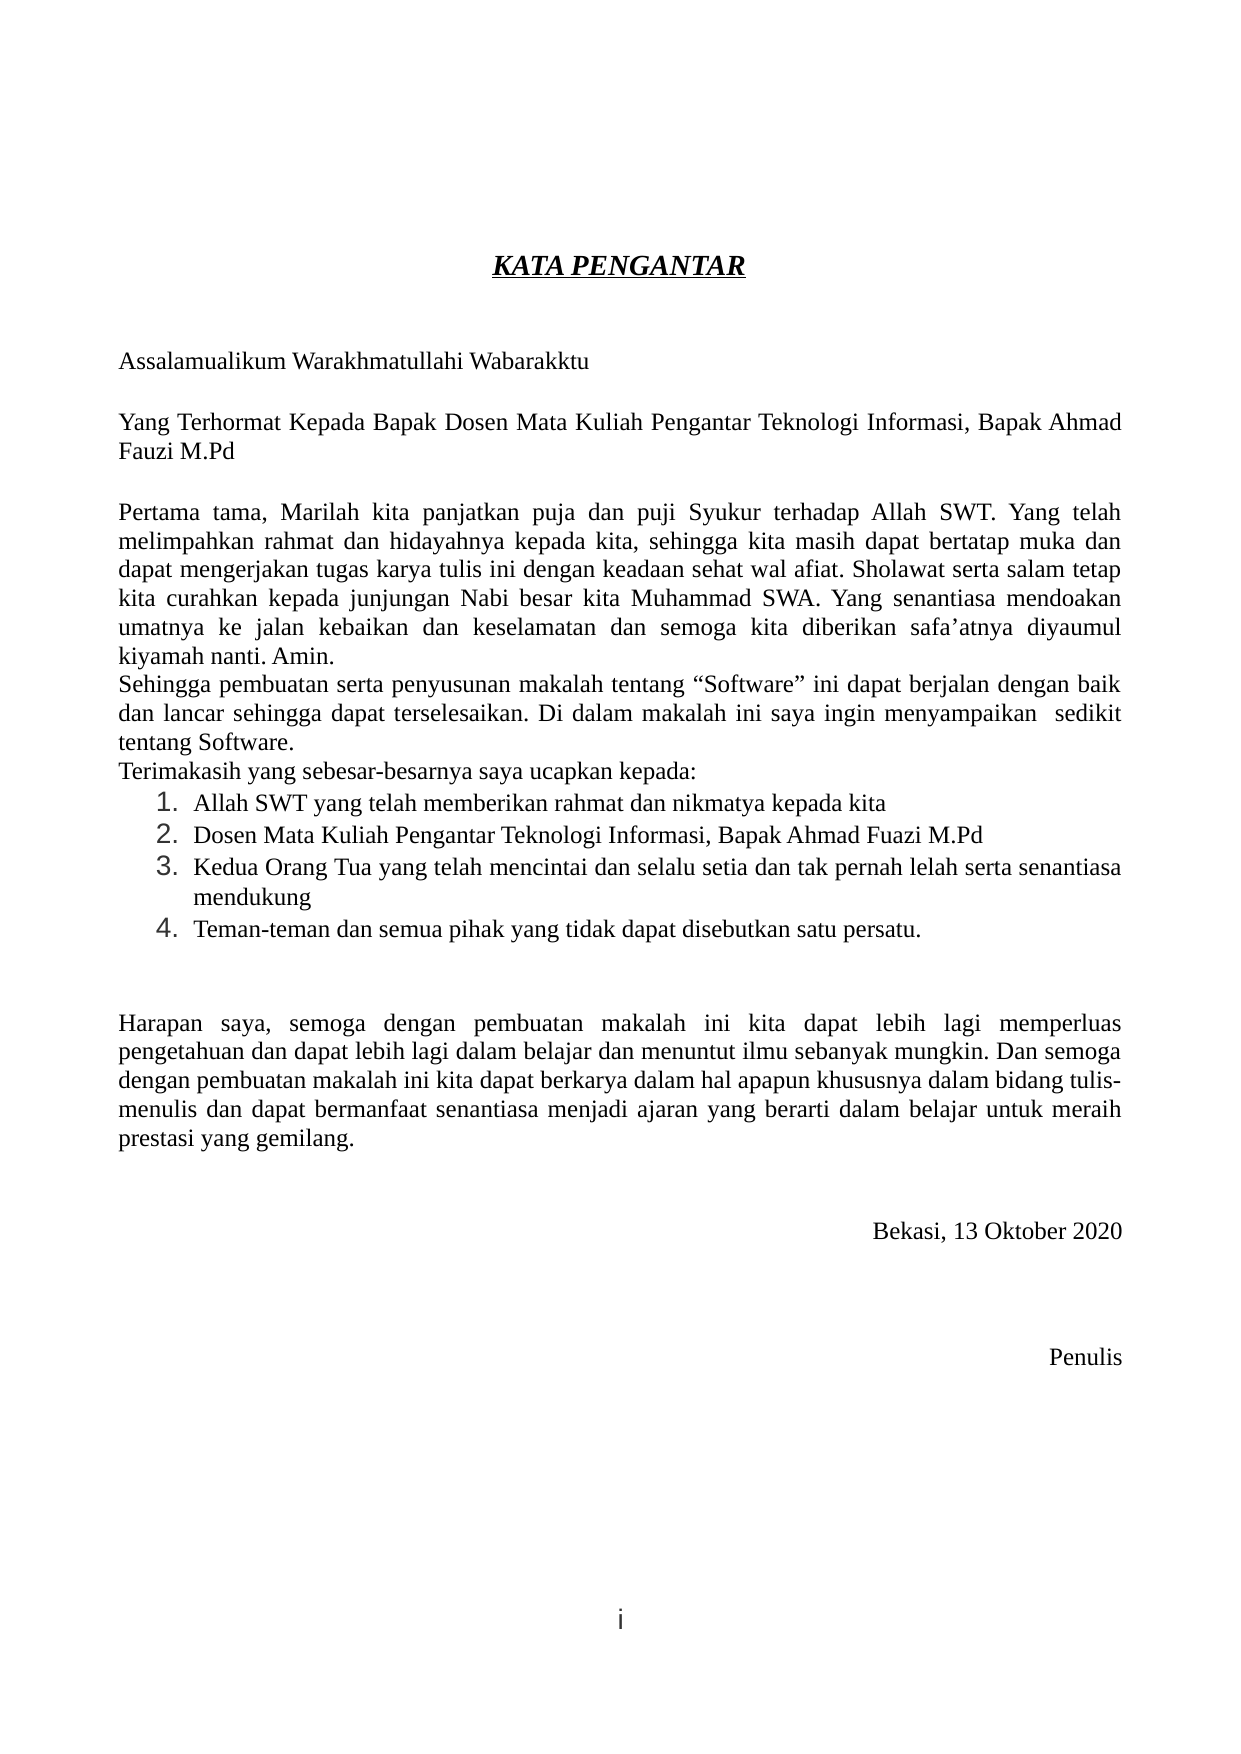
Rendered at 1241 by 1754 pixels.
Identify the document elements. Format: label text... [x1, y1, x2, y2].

text Pertama tama, Marilah kita panjatkan puja dan puji Syukur terhadap Allah SWT. Yang telah melimpahkan rahmat dan hidayahnya kepada kita, sehingga kita masih dapat bertatap muka dan dapat mengerjakan tugas karya tulis ini dengan keadaan sehat wal afiat. Sholawat serta salam tetap kita curahkan kepada junjungan Nabi besar kita Muhammad SWA. Yang senantiasa mendoakan umatnya ke jalan kebaikan dan keselamatan dan semoga kita diberikan safa’atnya diyaumul kiyamah nanti. Amin. [118, 497, 1122, 669]
text Harapan saya, semoga dengan pembuatan makalah ini kita dapat lebih lagi memperluas pengetahuan dan dapat lebih lagi dalam belajar dan menuntut ilmu sebanyak mungkin. Dan semoga dengan pembuatan makalah ini kita dapat berkarya dalam hal apapun khususnya dalam bidang tulis-menulis dan dapat bermanfaat senantiasa menjadi ajaran yang berarti dalam belajar untuk meraih prestasi yang gemilang. [118, 1008, 1122, 1151]
text Bekasi, 13 Oktober 2020 [118, 1216, 1122, 1245]
text Terimakasih yang sebesar-besarnya saya ucapkan kepada: [118, 756, 1122, 784]
list Teman-teman dan semua pihak yang tidak dapat disebutkan satu persatu. [156, 911, 1122, 943]
text Yang Terhormat Kepada Bapak Dosen Mata Kuliah Pengantar Teknologi Informasi, Bapak Ahmad Fauzi M.Pd [118, 407, 1122, 465]
text Penulis [118, 1342, 1122, 1371]
list Allah SWT yang telah memberikan rahmat dan nikmatya kepada kita [156, 784, 1122, 817]
list Kedua Orang Tua yang telah mencintai dan selalu setia dan tak pernah lelah serta senantiasa mendukung [156, 849, 1122, 911]
text KATA PENGANTAR [118, 248, 1122, 281]
text Assalamualikum Warakhmatullahi Wabarakktu [118, 346, 1122, 375]
text Sehingga pembuatan serta penyusunan makalah tentang “Software” ini dapat berjalan dengan baik dan lancar sehingga dapat terselesaikan. Di dalam makalah ini saya ingin menyampaikan sedikit tentang Software. [118, 669, 1122, 756]
list Dosen Mata Kuliah Pengantar Teknologi Informasi, Bapak Ahmad Fuazi M.Pd [156, 817, 1122, 849]
